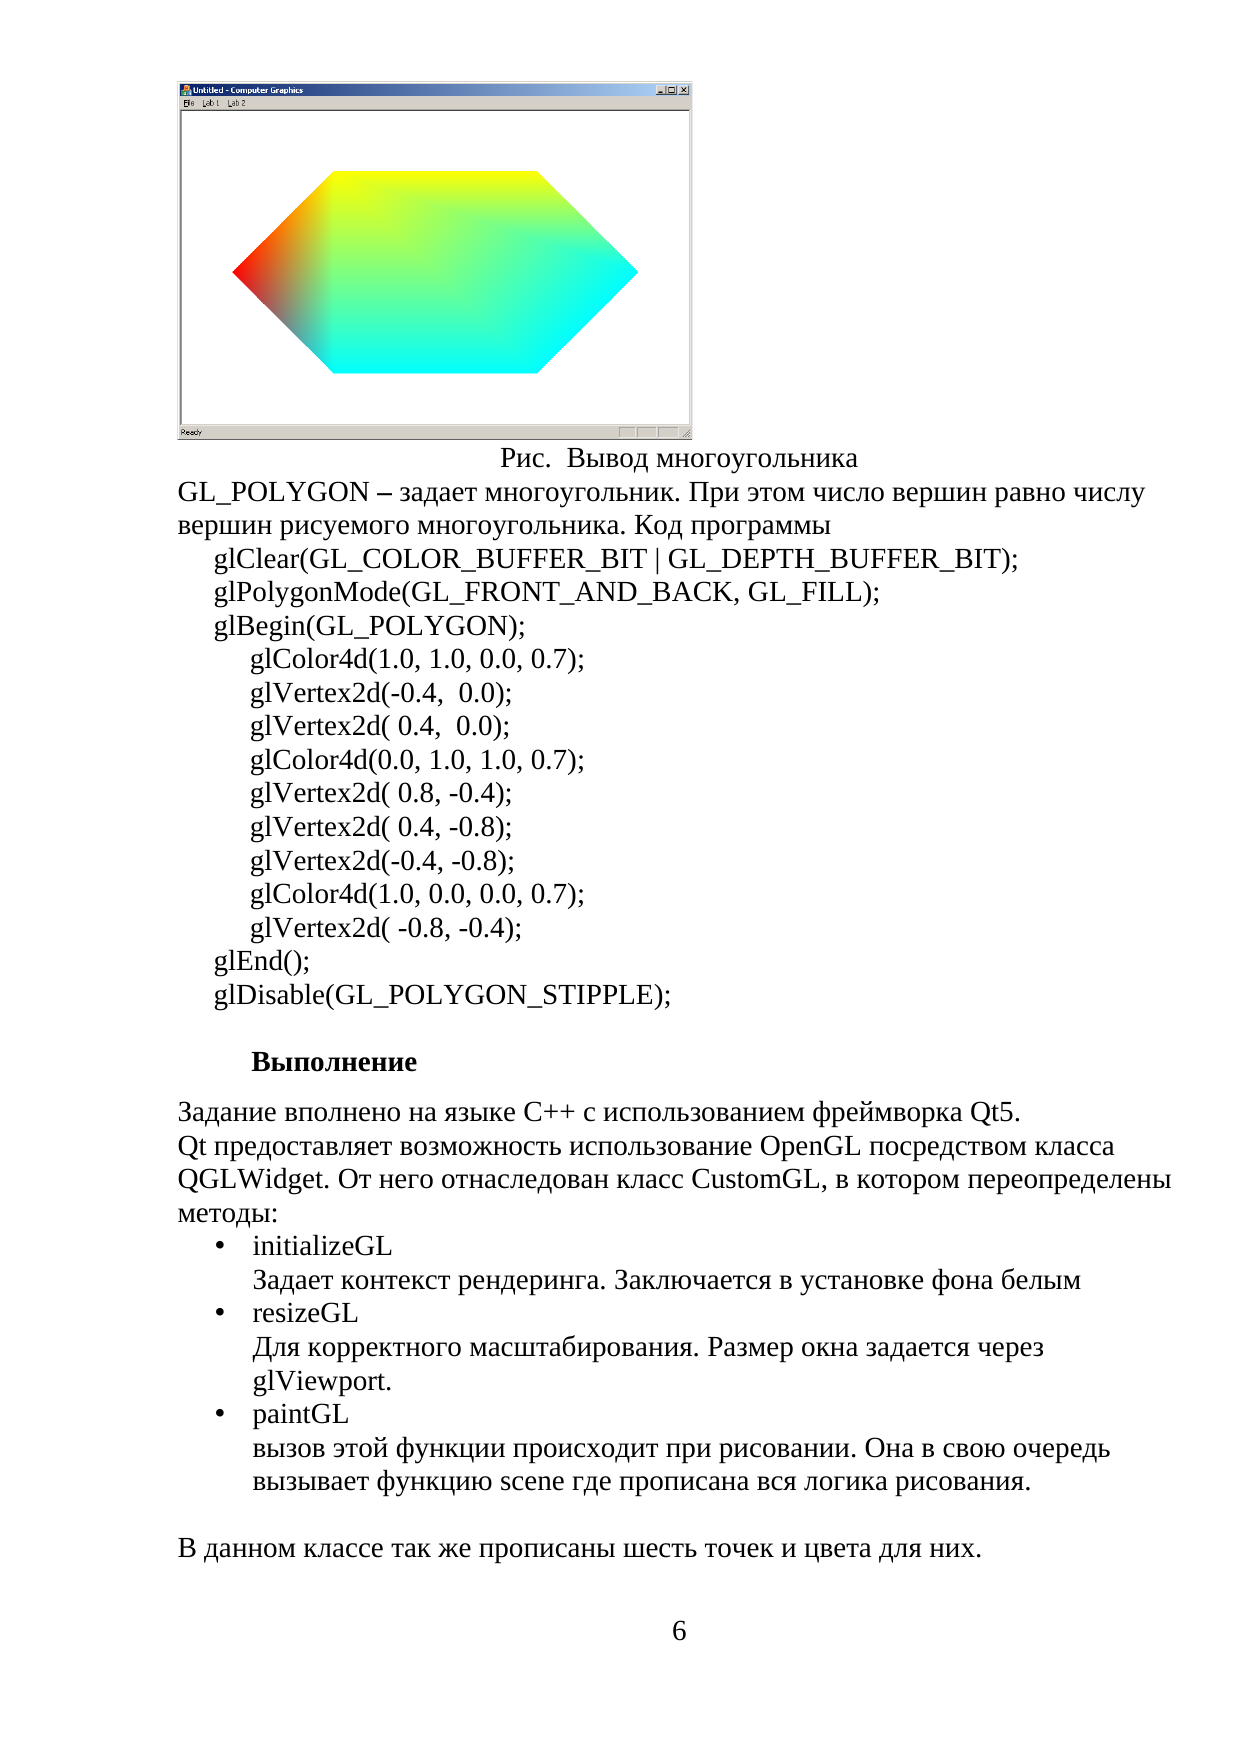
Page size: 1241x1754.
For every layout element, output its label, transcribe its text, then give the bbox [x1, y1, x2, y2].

text glColor4d(0.0, 1.0, 1.0, 0.7); [177, 742, 1181, 776]
text В данном классе так же прописаны шесть точек и цвета для них. [177, 1531, 1181, 1564]
picture [177, 81, 693, 440]
text glPolygonMode(GL_FRONT_AND_BACK, GL_FILL); [177, 574, 1181, 608]
text glVertex2d(-0.4, -0.8); [177, 843, 1181, 876]
text glClear(GL_COLOR_BUFFER_BIT | GL_DEPTH_BUFFER_BIT); [177, 541, 1181, 574]
text GL_POLYGON – задает многоугольник. При этом число вершин равно числу вершин рисуемого многоугольника. Код программы [177, 474, 1181, 541]
list paintGL [215, 1396, 1181, 1430]
text Выполнение [177, 1044, 1181, 1077]
text glVertex2d(-0.4, 0.0); [177, 675, 1181, 708]
list resizeGL [215, 1296, 1181, 1329]
text Задание вполнено на языке C++ с использованием фреймворка Qt5. [177, 1094, 1181, 1128]
text glVertex2d( 0.4, -0.8); [177, 809, 1181, 843]
text glVertex2d( 0.4, 0.0); [177, 708, 1181, 742]
text Qt предоставляет возможность использование OpenGL посредством класса QGLWidget. От него отнаследован класс CustomGL, в котором переопределены методы: [177, 1128, 1181, 1228]
list вызов этой функции происходит при рисовании. Она в свою очередь вызывает функцию scene где прописана вся логика рисования. [215, 1430, 1181, 1497]
text glColor4d(1.0, 0.0, 0.0, 0.7); [177, 876, 1181, 910]
text glColor4d(1.0, 1.0, 0.0, 0.7); [177, 641, 1181, 675]
text glBegin(GL_POLYGON); [177, 608, 1181, 641]
list Для корректного масштабирования. Размер окна задается через glViewport. [215, 1329, 1181, 1396]
text glDisable(GL_POLYGON_STIPPLE); [177, 977, 1181, 1010]
text glEnd(); [177, 943, 1181, 977]
list Задает контекст рендеринга. Заключается в установке фона белым [215, 1262, 1181, 1296]
list initializeGL [215, 1228, 1181, 1262]
text Рис. Вывод многоугольника [177, 440, 1181, 474]
text glVertex2d( 0.8, -0.4); [177, 776, 1181, 809]
text glVertex2d( -0.8, -0.4); [177, 910, 1181, 943]
